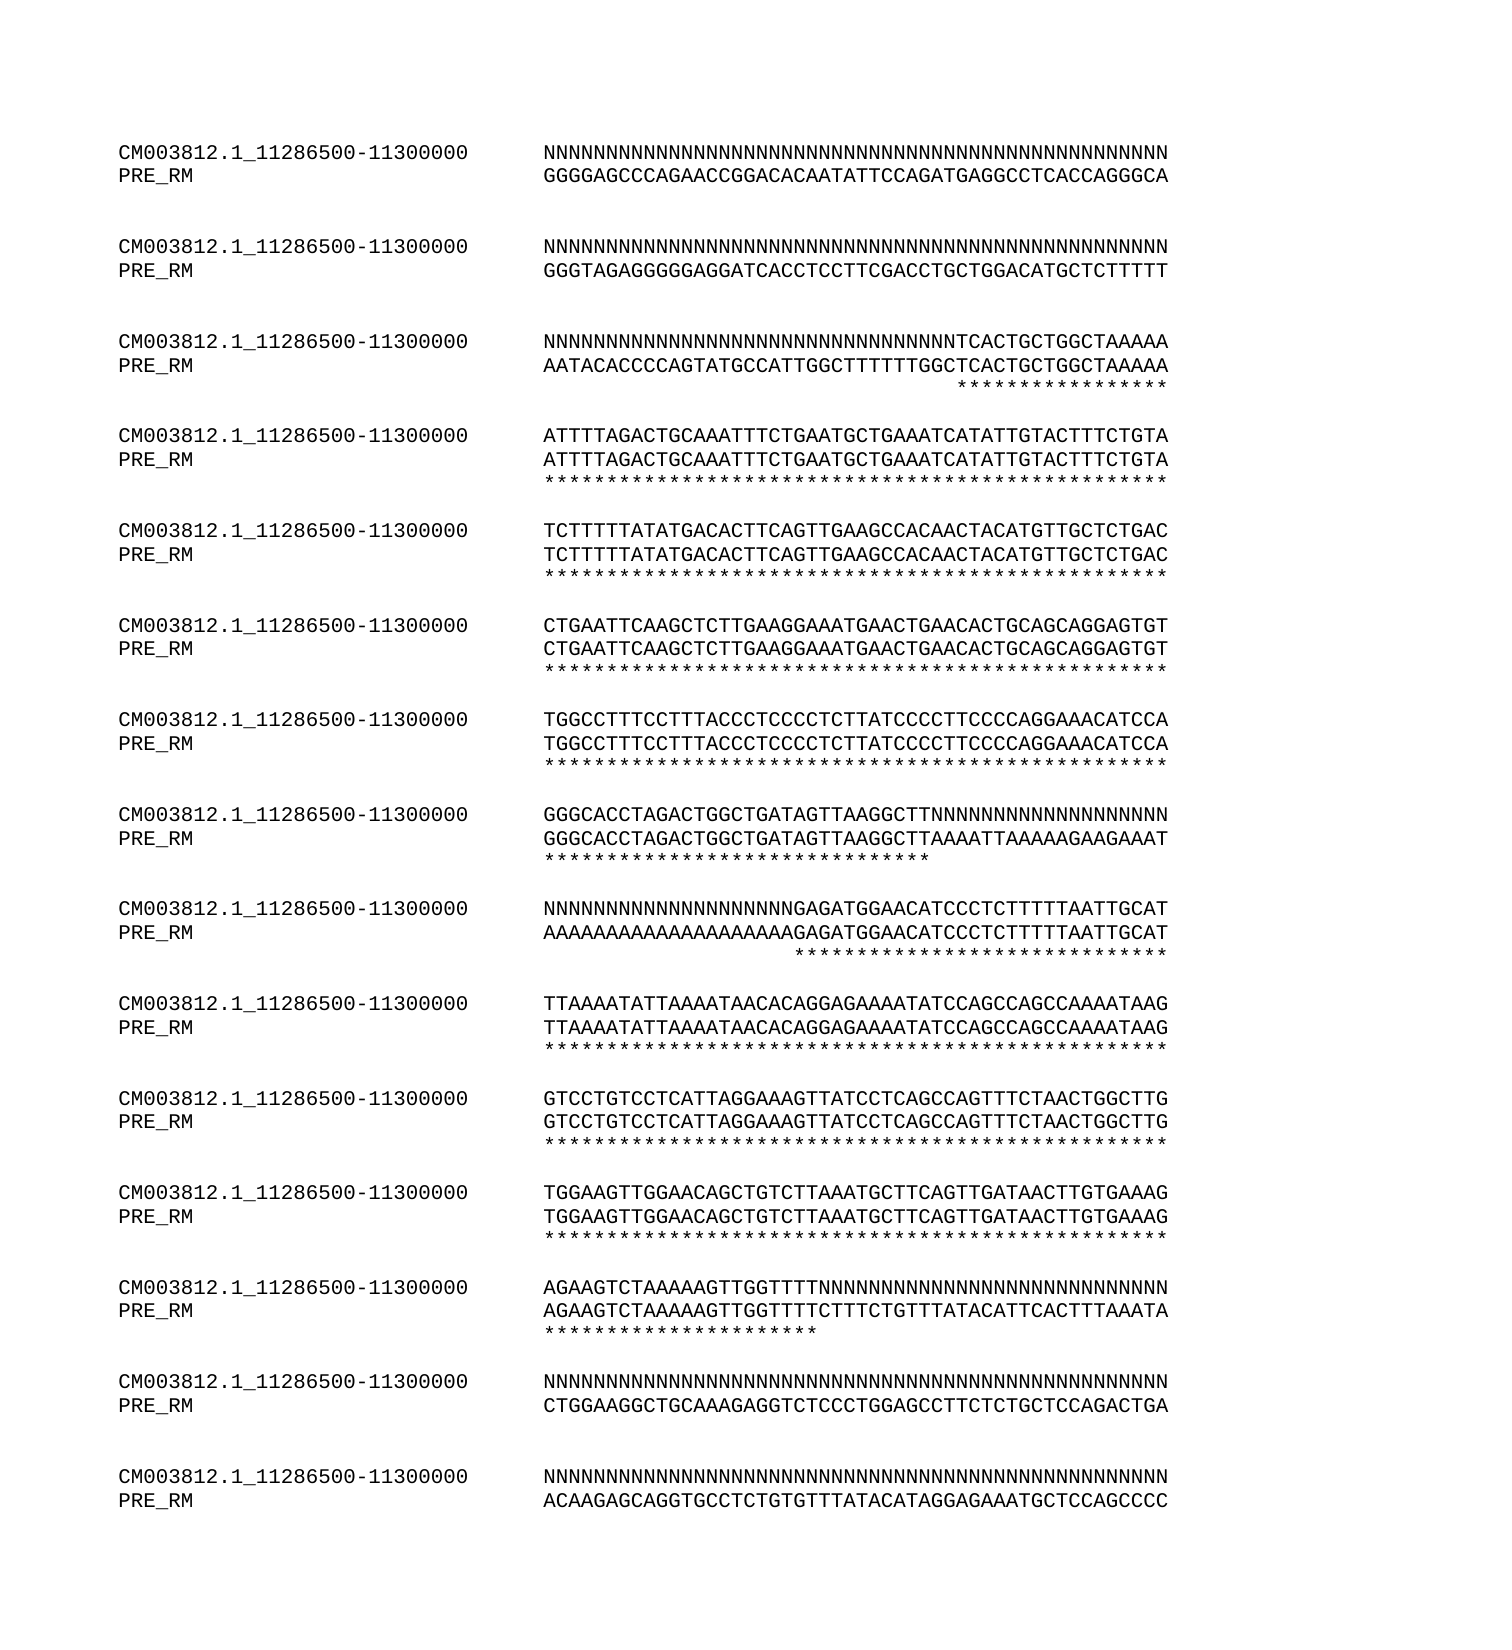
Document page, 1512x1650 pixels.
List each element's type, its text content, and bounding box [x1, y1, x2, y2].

text PRE_RM TCTTTTTATATGACACTTCAGTTGAAGCCACAACTACATGTTGCTCTGAC [118, 544, 1393, 567]
text CM003812.1_11286500-11300000 AGAAGTCTAAAAAGTTGGTTTTNNNNNNNNNNNNNNNNNNNNNNNNNNNN [118, 1277, 1393, 1300]
text CM003812.1_11286500-11300000 NNNNNNNNNNNNNNNNNNNNGAGATGGAACATCCCTCTTTTTAATTGCAT [118, 898, 1393, 922]
text ******************************* [118, 851, 1393, 875]
text PRE_RM TGGAAGTTGGAACAGCTGTCTTAAATGCTTCAGTTGATAACTTGTGAAAG [118, 1206, 1393, 1229]
text CM003812.1_11286500-11300000 TTAAAATATTAAAATAACACAGGAGAAAATATCCAGCCAGCCAAAATAAG [118, 993, 1393, 1017]
text PRE_RM AATACACCCCAGTATGCCATTGGCTTTTTTGGCTCACTGCTGGCTAAAAA [118, 354, 1393, 378]
text CM003812.1_11286500-11300000 TCTTTTTATATGACACTTCAGTTGAAGCCACAACTACATGTTGCTCTGAC [118, 520, 1393, 544]
text ********************** [118, 1324, 1393, 1348]
text ************************************************** [118, 1135, 1393, 1158]
text ************************************************** [118, 757, 1393, 780]
text ************************************************** [118, 567, 1393, 591]
text ************************************************** [118, 1040, 1393, 1064]
text CM003812.1_11286500-11300000 GTCCTGTCCTCATTAGGAAAGTTATCCTCAGCCAGTTTCTAACTGGCTTG [118, 1088, 1393, 1111]
text CM003812.1_11286500-11300000 NNNNNNNNNNNNNNNNNNNNNNNNNNNNNNNNNTCACTGCTGGCTAAAAA [118, 331, 1393, 354]
text ************************************************** [118, 1229, 1393, 1253]
text CM003812.1_11286500-11300000 TGGCCTTTCCTTTACCCTCCCCTCTTATCCCCTTCCCCAGGAAACATCCA [118, 709, 1393, 733]
text CM003812.1_11286500-11300000 ATTTTAGACTGCAAATTTCTGAATGCTGAAATCATATTGTACTTTCTGTA [118, 426, 1393, 449]
text CM003812.1_11286500-11300000 TGGAAGTTGGAACAGCTGTCTTAAATGCTTCAGTTGATAACTTGTGAAAG [118, 1182, 1393, 1206]
text CM003812.1_11286500-11300000 NNNNNNNNNNNNNNNNNNNNNNNNNNNNNNNNNNNNNNNNNNNNNNNNNN [118, 1466, 1393, 1489]
text PRE_RM GTCCTGTCCTCATTAGGAAAGTTATCCTCAGCCAGTTTCTAACTGGCTTG [118, 1111, 1393, 1135]
text CM003812.1_11286500-11300000 CTGAATTCAAGCTCTTGAAGGAAATGAACTGAACACTGCAGCAGGAGTGT [118, 615, 1393, 638]
text PRE_RM TTAAAATATTAAAATAACACAGGAGAAAATATCCAGCCAGCCAAAATAAG [118, 1017, 1393, 1040]
text CM003812.1_11286500-11300000 NNNNNNNNNNNNNNNNNNNNNNNNNNNNNNNNNNNNNNNNNNNNNNNNNN [118, 236, 1393, 260]
text CM003812.1_11286500-11300000 GGGCACCTAGACTGGCTGATAGTTAAGGCTTNNNNNNNNNNNNNNNNNNN [118, 804, 1393, 827]
text PRE_RM ATTTTAGACTGCAAATTTCTGAATGCTGAAATCATATTGTACTTTCTGTA [118, 449, 1393, 473]
text ************************************************** [118, 662, 1393, 686]
text PRE_RM GGGCACCTAGACTGGCTGATAGTTAAGGCTTAAAATTAAAAAGAAGAAAT [118, 827, 1393, 851]
text CM003812.1_11286500-11300000 NNNNNNNNNNNNNNNNNNNNNNNNNNNNNNNNNNNNNNNNNNNNNNNNNN [118, 142, 1393, 165]
text ************************************************** [118, 473, 1393, 496]
text CM003812.1_11286500-11300000 NNNNNNNNNNNNNNNNNNNNNNNNNNNNNNNNNNNNNNNNNNNNNNNNNN [118, 1371, 1393, 1395]
text PRE_RM AAAAAAAAAAAAAAAAAAAAGAGATGGAACATCCCTCTTTTTAATTGCAT [118, 922, 1393, 946]
text ****************************** [118, 946, 1393, 969]
text PRE_RM CTGAATTCAAGCTCTTGAAGGAAATGAACTGAACACTGCAGCAGGAGTGT [118, 638, 1393, 662]
text PRE_RM ACAAGAGCAGGTGCCTCTGTGTTTATACATAGGAGAAATGCTCCAGCCCC [118, 1489, 1393, 1513]
text PRE_RM TGGCCTTTCCTTTACCCTCCCCTCTTATCCCCTTCCCCAGGAAACATCCA [118, 733, 1393, 757]
text ***************** [118, 378, 1393, 402]
text PRE_RM GGGTAGAGGGGGAGGATCACCTCCTTCGACCTGCTGGACATGCTCTTTTT [118, 260, 1393, 284]
text PRE_RM CTGGAAGGCTGCAAAGAGGTCTCCCTGGAGCCTTCTCTGCTCCAGACTGA [118, 1395, 1393, 1419]
text PRE_RM GGGGAGCCCAGAACCGGACACAATATTCCAGATGAGGCCTCACCAGGGCA [118, 165, 1393, 189]
text PRE_RM AGAAGTCTAAAAAGTTGGTTTTCTTTCTGTTTATACATTCACTTTAAATA [118, 1300, 1393, 1324]
